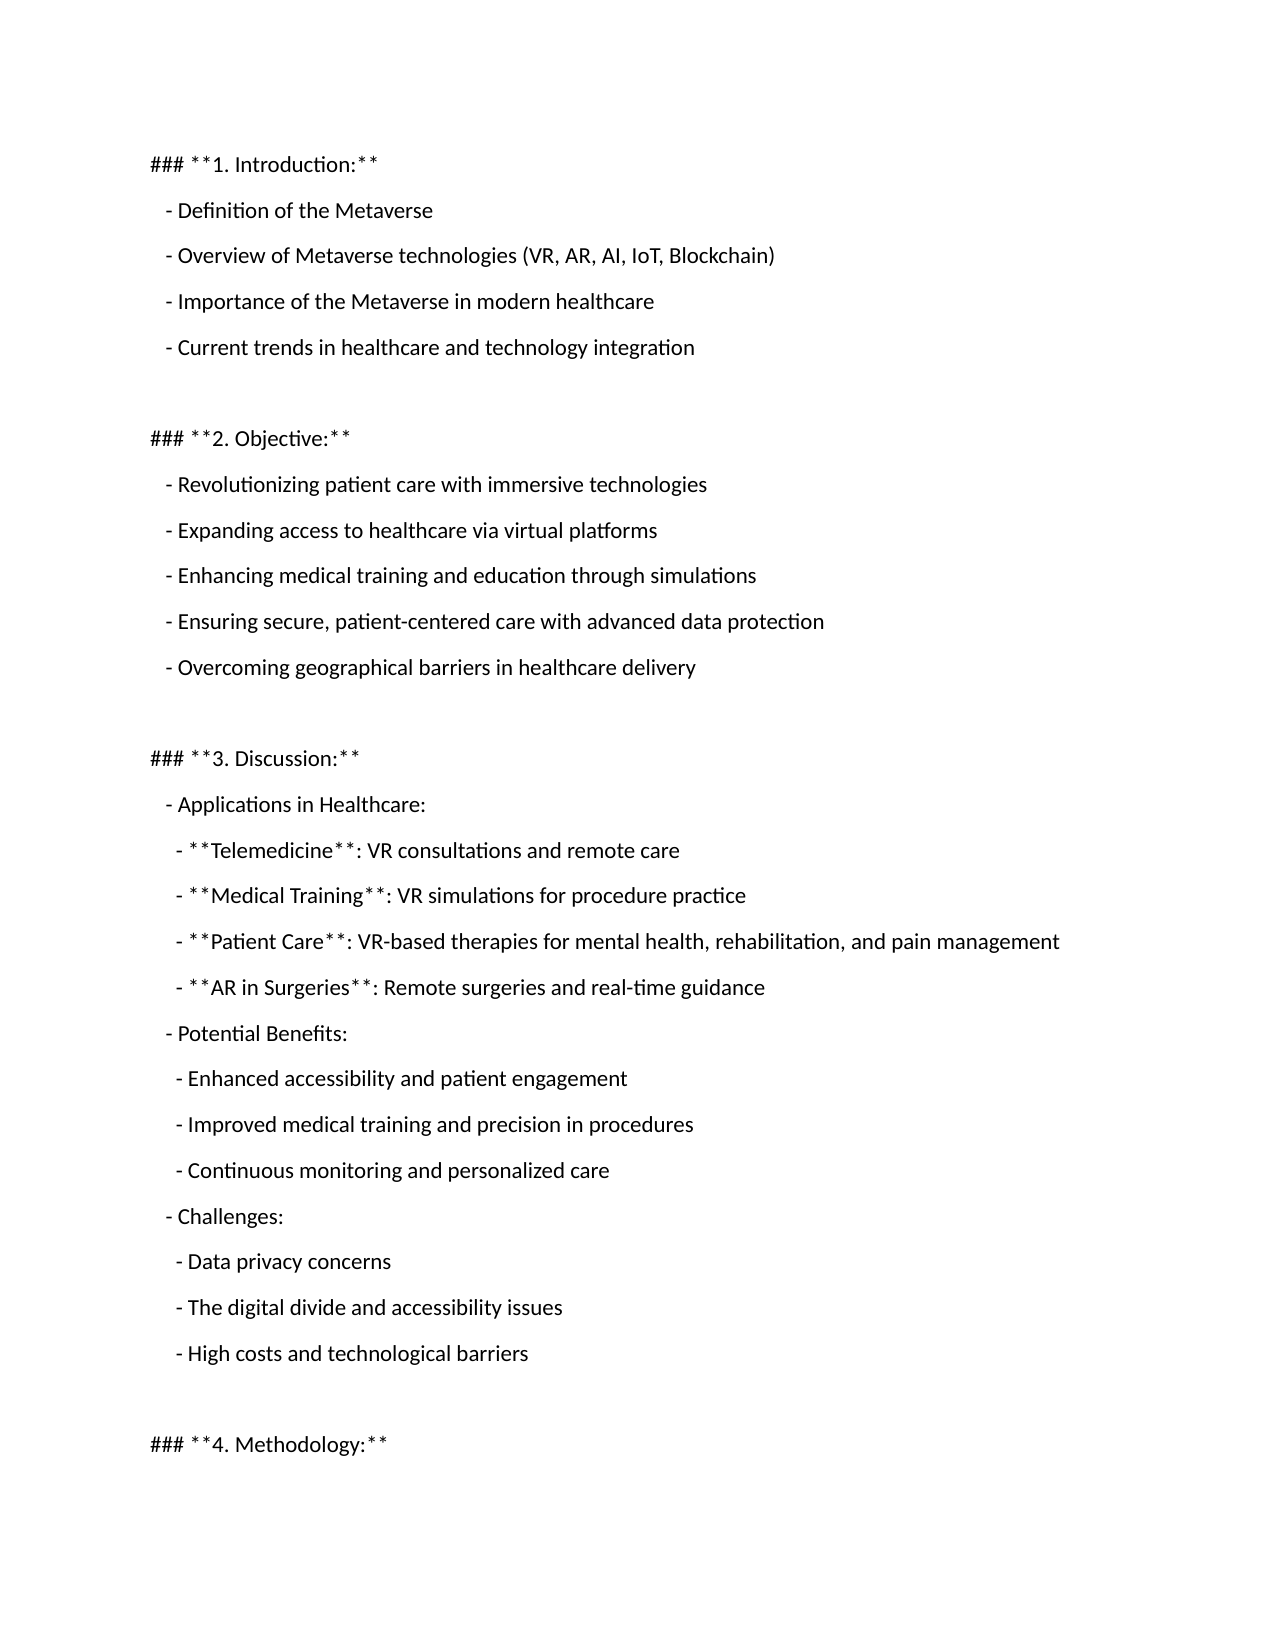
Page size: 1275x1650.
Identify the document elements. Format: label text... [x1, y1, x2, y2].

text - Overcoming geographical barriers in healthcare delivery [150, 653, 1125, 681]
text - Applications in Healthcare: [150, 790, 1125, 818]
text ### **1. Introduction:** [150, 150, 1125, 178]
text - **Patient Care**: VR-based therapies for mental health, rehabilitation, and pain management [150, 927, 1125, 955]
text ### **4. Methodology:** [150, 1430, 1125, 1458]
text - Current trends in healthcare and technology integration [150, 333, 1125, 361]
text - Overview of Metaverse technologies (VR, AR, AI, IoT, Blockchain) [150, 241, 1125, 269]
text - **AR in Surgeries**: Remote surgeries and real-time guidance [150, 973, 1125, 1001]
text ### **3. Discussion:** [150, 744, 1125, 772]
text - The digital divide and accessibility issues [150, 1293, 1125, 1321]
text - Potential Benefits: [150, 1019, 1125, 1047]
text ### **2. Objective:** [150, 424, 1125, 452]
text - Importance of the Metaverse in modern healthcare [150, 287, 1125, 315]
text - Expanding access to healthcare via virtual platforms [150, 516, 1125, 544]
text - Continuous monitoring and personalized care [150, 1156, 1125, 1184]
text - Ensuring secure, patient-centered care with advanced data protection [150, 607, 1125, 635]
text - Revolutionizing patient care with immersive technologies [150, 470, 1125, 498]
text - **Telemedicine**: VR consultations and remote care [150, 836, 1125, 864]
text - Data privacy concerns [150, 1247, 1125, 1276]
text - Enhanced accessibility and patient engagement [150, 1064, 1125, 1093]
text - Improved medical training and precision in procedures [150, 1110, 1125, 1138]
text - **Medical Training**: VR simulations for procedure practice [150, 882, 1125, 910]
text - Challenges: [150, 1202, 1125, 1230]
text - High costs and technological barriers [150, 1339, 1125, 1367]
text - Enhancing medical training and education through simulations [150, 562, 1125, 589]
text - Definition of the Metaverse [150, 196, 1125, 224]
